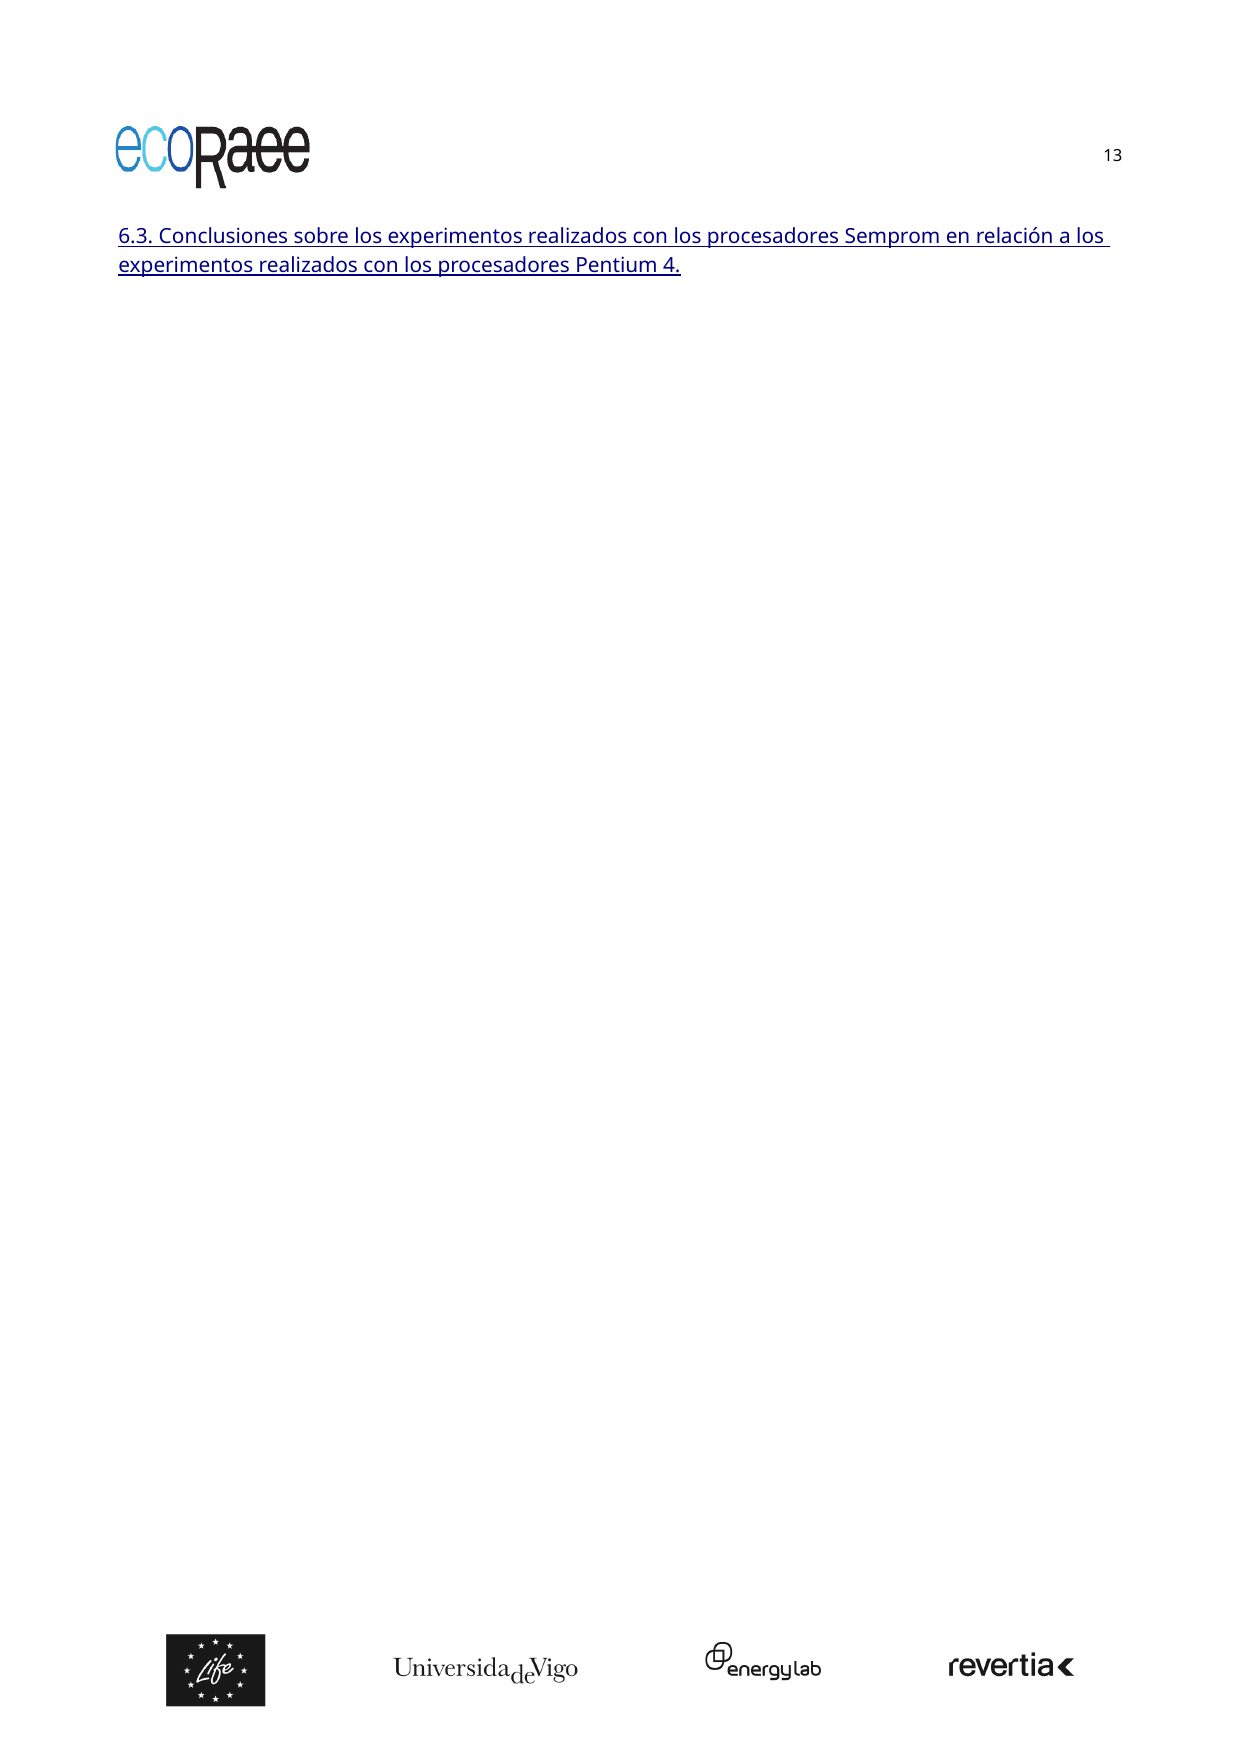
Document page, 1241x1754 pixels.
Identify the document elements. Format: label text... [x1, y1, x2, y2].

text 6.3. Conclusiones sobre los experimentos realizados con los procesadores Semprom en relación a los experimentos realizados con los procesadores Pentium 4. [118, 221, 1122, 278]
picture [114, 124, 311, 190]
picture [118, 1514, 1123, 1754]
